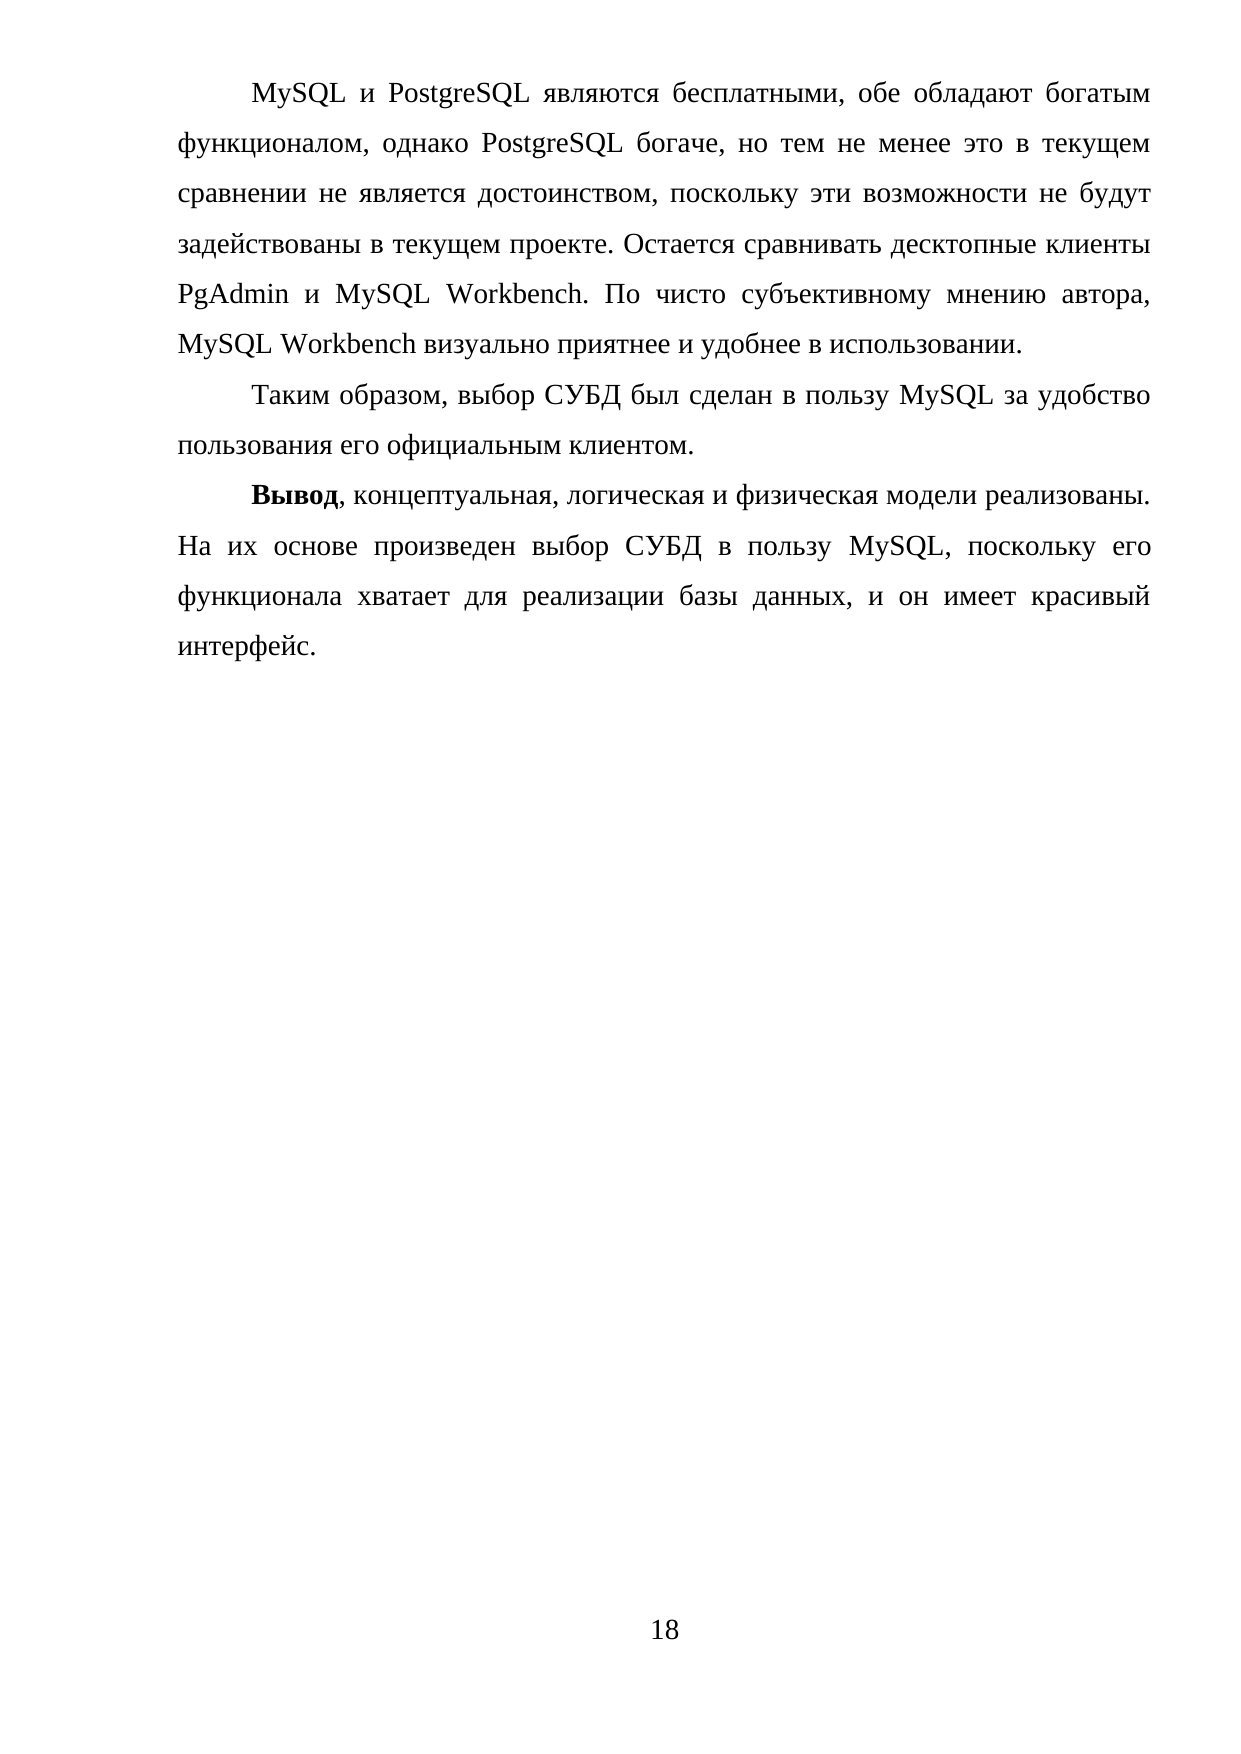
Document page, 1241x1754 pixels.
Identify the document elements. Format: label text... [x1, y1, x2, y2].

text Вывод, концептуальная, логическая и физическая модели реализованы. На их основе произведен выбор СУБД в пользу MySQL, поскольку его функционала хватает для реализации базы данных, и он имеет красивый интерфейс. [177, 477, 1152, 662]
text Таким образом, выбор СУБД был сделан в пользу MySQL за удобство пользования его официальным клиентом. [177, 377, 1152, 461]
text MySQL и PostgreSQL являются бесплатными, обе обладают богатым функционалом, однако PostgreSQL богаче, но тем не менее это в текущем сравнении не является достоинством, поскольку эти возможности не будут задействованы в текущем проекте. Остается сравнивать десктопные клиенты PgAdmin и MySQL Workbench. По чисто субъективному мнению автора, MySQL Workbench визуально приятнее и удобнее в использовании. [177, 75, 1152, 360]
